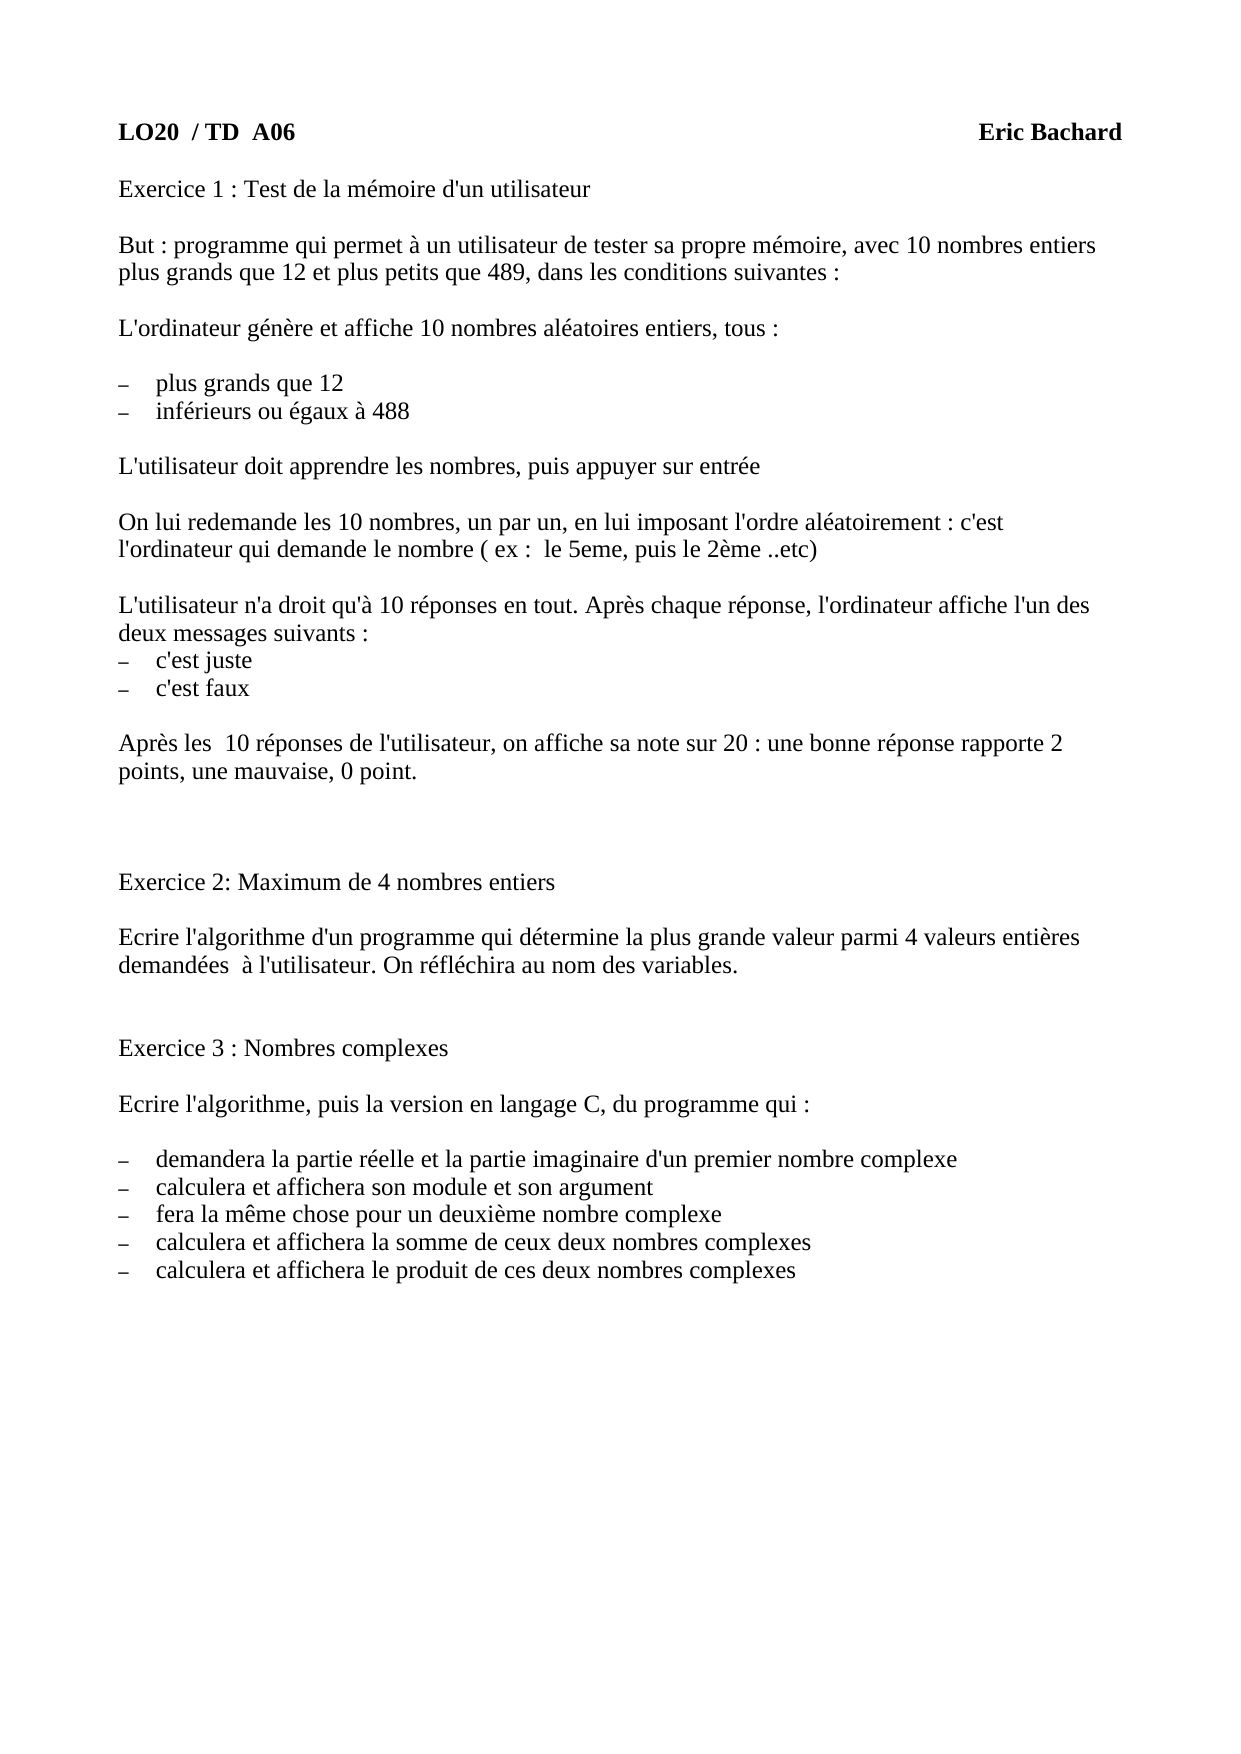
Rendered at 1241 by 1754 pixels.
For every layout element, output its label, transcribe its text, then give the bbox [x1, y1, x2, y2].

list c'est faux [118, 674, 1122, 702]
list calculera et affichera le produit de ces deux nombres complexes [118, 1256, 1122, 1284]
text L'ordinateur génère et affiche 10 nombres aléatoires entiers, tous : [118, 314, 1122, 342]
text Ecrire l'algorithme d'un programme qui détermine la plus grande valeur parmi 4 valeurs entières demandées à l'utilisateur. On réfléchira au nom des variables. [118, 923, 1122, 979]
text On lui redemande les 10 nombres, un par un, en lui imposant l'ordre aléatoirement : c'est l'ordinateur qui demande le nombre ( ex : le 5eme, puis le 2ème ..etc) [118, 508, 1122, 563]
text Exercice 2: Maximum de 4 nombres entiers [118, 868, 1122, 896]
list c'est juste [118, 646, 1122, 674]
text But : programme qui permet à un utilisateur de tester sa propre mémoire, avec 10 nombres entiers plus grands que 12 et plus petits que 489, dans les conditions suivantes : [118, 231, 1122, 286]
list demandera la partie réelle et la partie imaginaire d'un premier nombre complexe [118, 1145, 1122, 1173]
list calculera et affichera son module et son argument [118, 1173, 1122, 1201]
text Après les 10 réponses de l'utilisateur, on affiche sa note sur 20 : une bonne réponse rapporte 2 points, une mauvaise, 0 point. [118, 729, 1122, 785]
list inférieurs ou égaux à 488 [118, 397, 1122, 425]
list calculera et affichera la somme de ceux deux nombres complexes [118, 1228, 1122, 1256]
list fera la même chose pour un deuxième nombre complexe [118, 1201, 1122, 1228]
text L'utilisateur n'a droit qu'à 10 réponses en tout. Après chaque réponse, l'ordinateur affiche l'un des deux messages suivants : [118, 591, 1122, 646]
text Exercice 3 : Nombres complexes [118, 1034, 1122, 1062]
text Ecrire l'algorithme, puis la version en langage C, du programme qui : [118, 1090, 1122, 1117]
text L'utilisateur doit apprendre les nombres, puis appuyer sur entrée [118, 452, 1122, 480]
text Exercice 1 : Test de la mémoire d'un utilisateur [118, 175, 1122, 203]
list plus grands que 12 [118, 369, 1122, 397]
